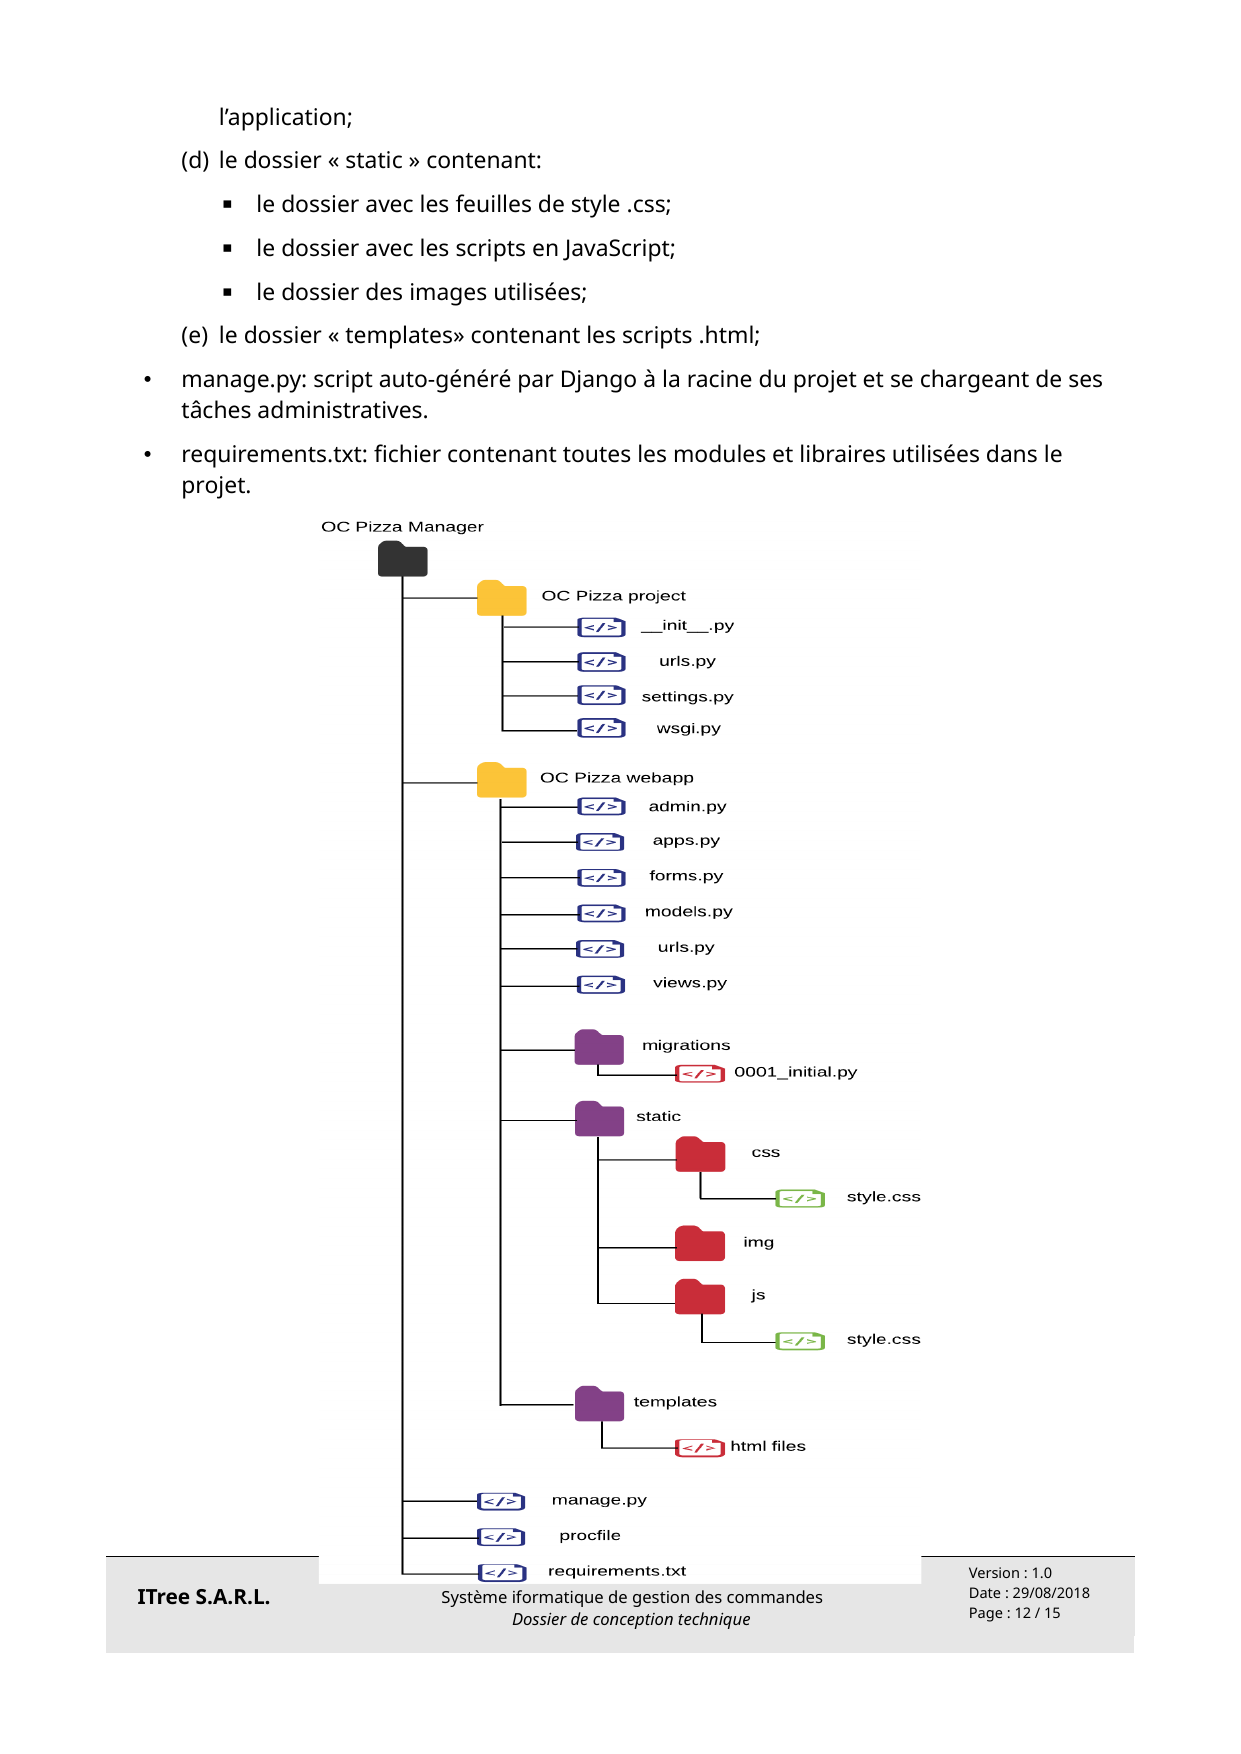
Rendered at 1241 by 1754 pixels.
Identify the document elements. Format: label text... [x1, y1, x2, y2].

list le dossier des images utilisées; [219, 275, 1134, 307]
list l’application; [181, 100, 1134, 132]
list le dossier avec les scripts en JavaScript; [219, 232, 1134, 263]
list manage.py: script auto-généré par Django à la racine du projet et se chargeant de ses tâches administratives. [144, 363, 1134, 425]
picture [318, 512, 922, 1584]
list requirements.txt: fichier contenant toutes les modules et libraires utilisées dans le projet. [144, 438, 1134, 500]
list le dossier « templates» contenant les scripts .html; [181, 319, 1134, 350]
list le dossier avec les feuilles de style .css; [219, 188, 1134, 219]
list le dossier « static » contenant: [181, 144, 1134, 175]
